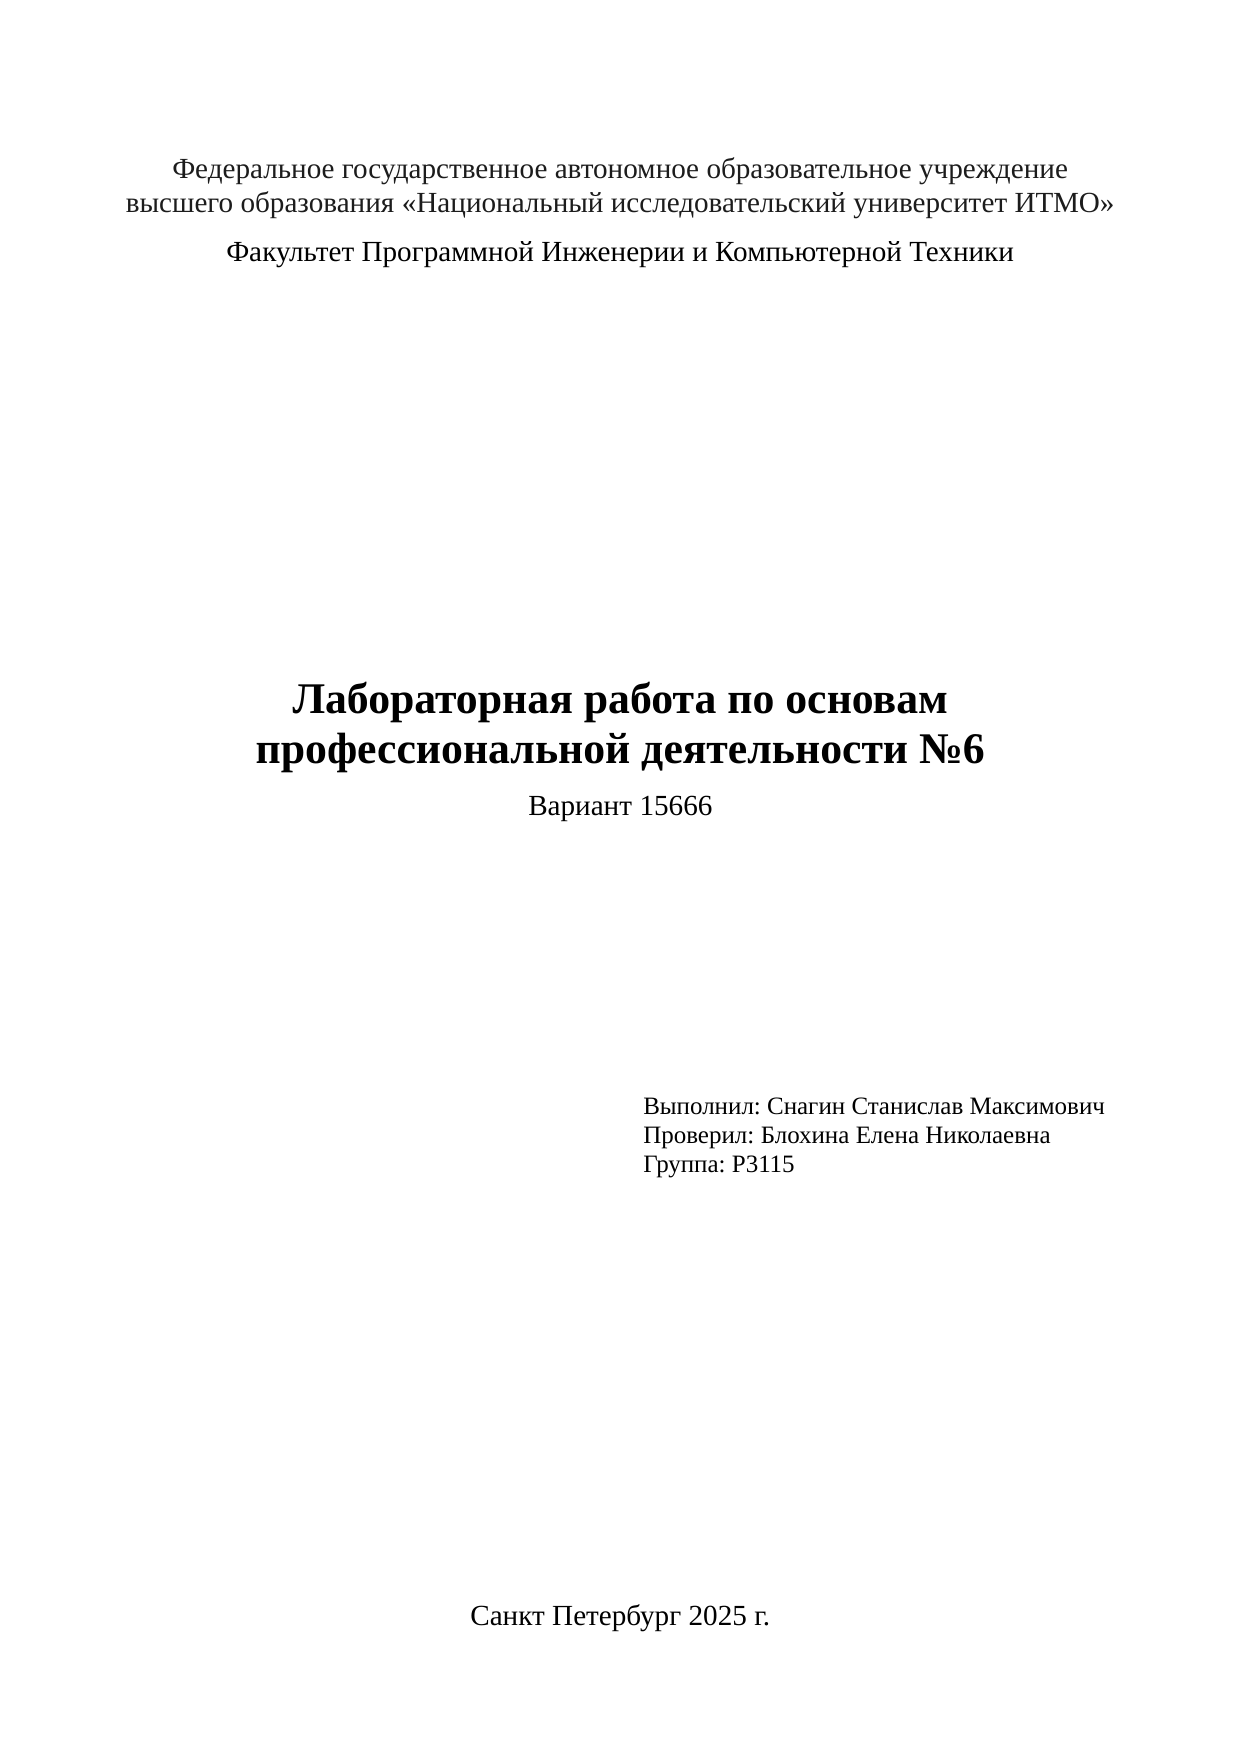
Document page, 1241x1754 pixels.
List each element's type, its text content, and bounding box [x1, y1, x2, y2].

text Выполнил: Снагин Станислав Максимович [643, 1091, 1122, 1120]
text Группа: Р3115 [643, 1149, 1122, 1178]
text Лабораторная работа по основам профессиональной деятельности №6 [118, 672, 1122, 773]
text Федеральное государственное автономное образовательное учреждение высшего образования «Национальный исследовательский университет ИТМО» [118, 152, 1122, 219]
text Факультет Программной Инженерии и Компьютерной Техники [118, 234, 1122, 267]
text Санкт Петербург 2025 г. [118, 1598, 1122, 1631]
text Проверил: Блохина Елена Николаевна [643, 1120, 1122, 1149]
text Вариант 15666 [118, 788, 1122, 821]
